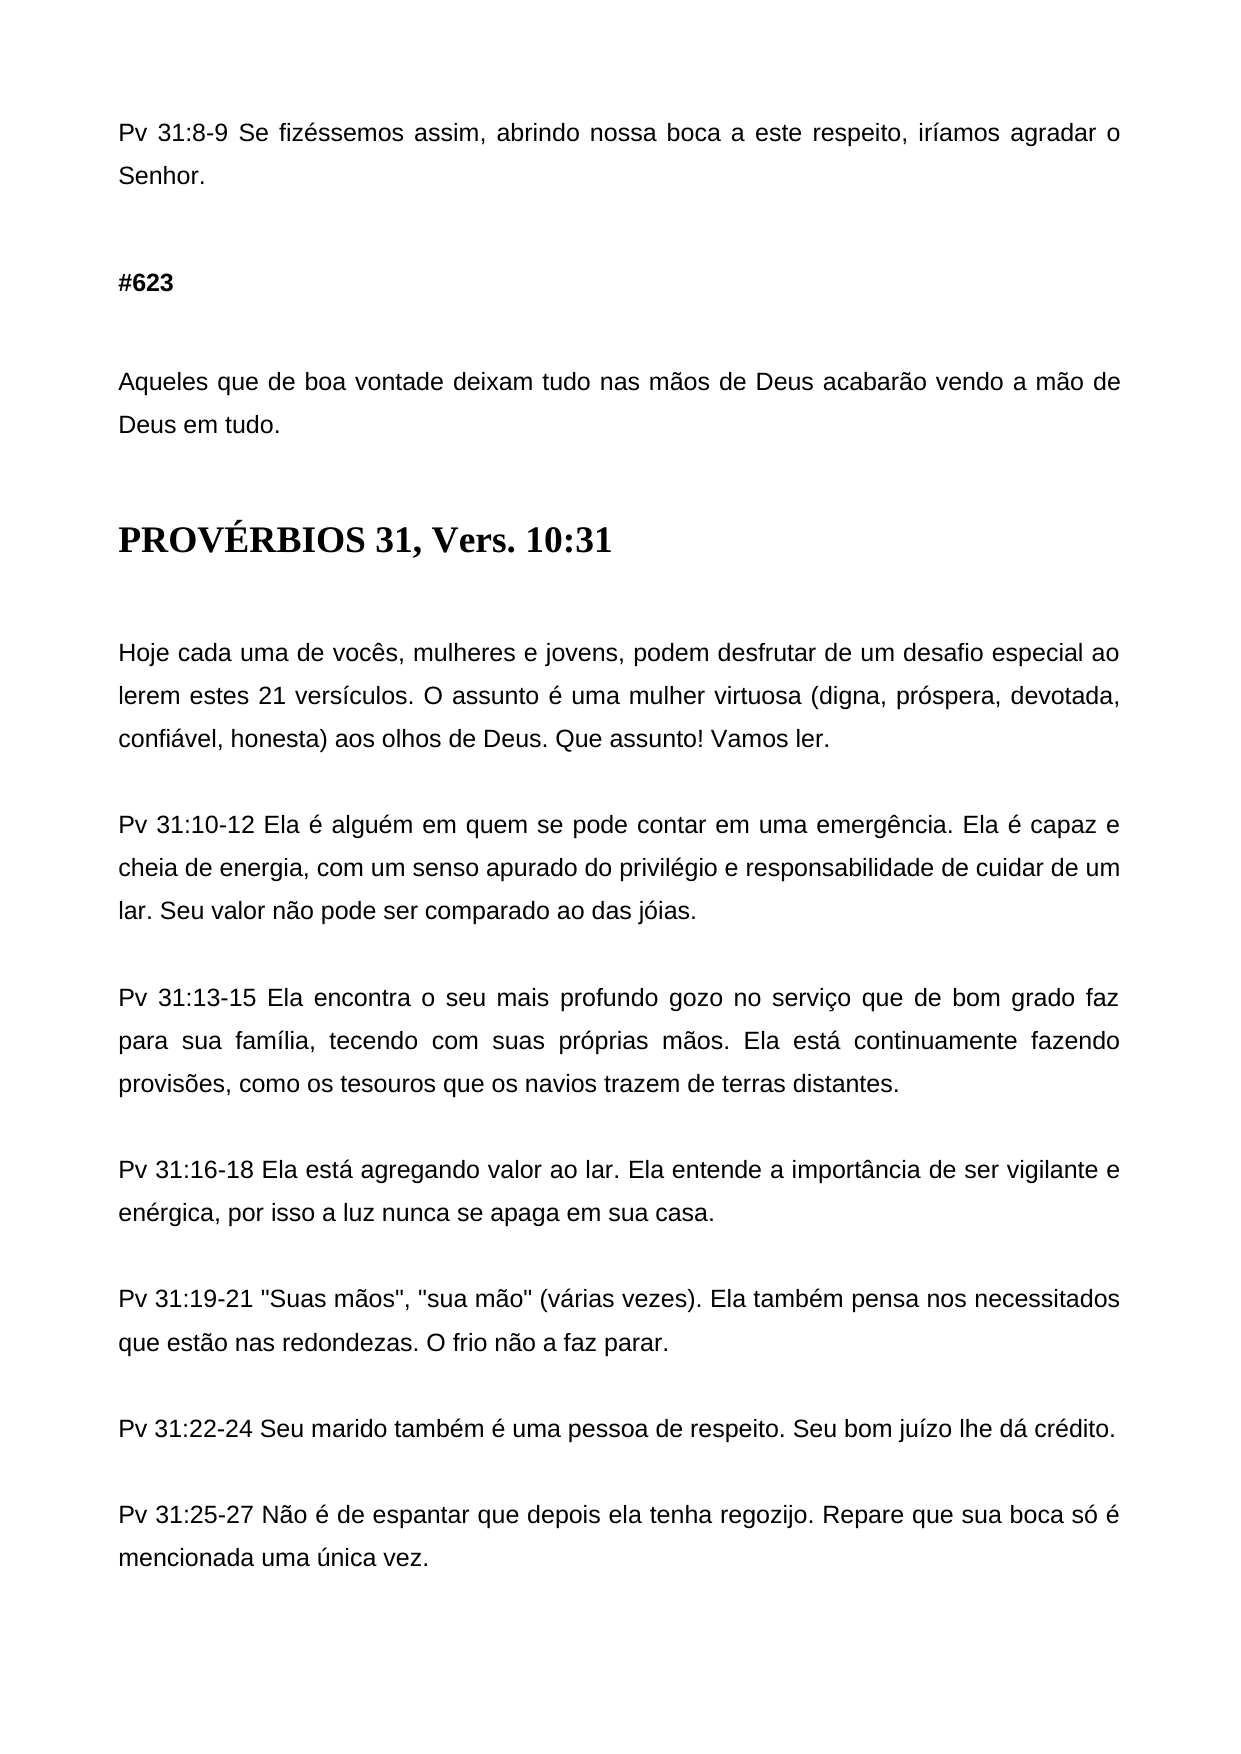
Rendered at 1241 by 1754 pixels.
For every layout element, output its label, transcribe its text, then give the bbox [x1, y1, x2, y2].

text Pv 31:22-24 Seu marido também é uma pessoa de respeito. Seu bom juízo lhe dá crédito. [118, 1414, 1122, 1443]
subtitle PROVÉRBIOS 31, Vers. 10:31 [118, 517, 1122, 560]
text Hoje cada uma de vocês, mulheres e jovens, podem desfrutar de um desafio especial ao lerem estes 21 versículos. O assunto é uma mulher virtuosa (digna, próspera, devotada, confiável, honesta) aos olhos de Deus. Que assunto! Vamos ler. [118, 638, 1122, 753]
text Pv 31:10-12 Ela é alguém em quem se pode contar em uma emergência. Ela é capaz e cheia de energia, com um senso apurado do privilégio e responsabilidade de cuidar de um lar. Seu valor não pode ser comparado ao das jóias. [118, 810, 1122, 925]
text Pv 31:16-18 Ela está agregando valor ao lar. Ela entende a importância de ser vigilante e enérgica, por isso a luz nunca se apaga em sua casa. [118, 1155, 1122, 1227]
text Pv 31:19-21 "Suas mãos", "sua mão" (várias vezes). Ela também pensa nos necessitados que estão nas redondezas. O frio não a faz parar. [118, 1284, 1122, 1356]
text Pv 31:8-9 Se fizéssemos assim, abrindo nossa boca a este respeito, iríamos agradar o Senhor. [118, 118, 1122, 190]
subtitle #623 [118, 268, 1122, 297]
text Pv 31:25-27 Não é de espantar que depois ela tenha regozijo. Repare que sua boca só é mencionada uma única vez. [118, 1500, 1122, 1572]
text Pv 31:13-15 Ela encontra o seu mais profundo gozo no serviço que de bom grado faz para sua família, tecendo com suas próprias mãos. Ela está continuamente fazendo provisões, como os tesouros que os navios trazem de terras distantes. [118, 983, 1122, 1098]
text Aqueles que de boa vontade deixam tudo nas mãos de Deus acabarão vendo a mão de Deus em tudo. [118, 367, 1122, 439]
